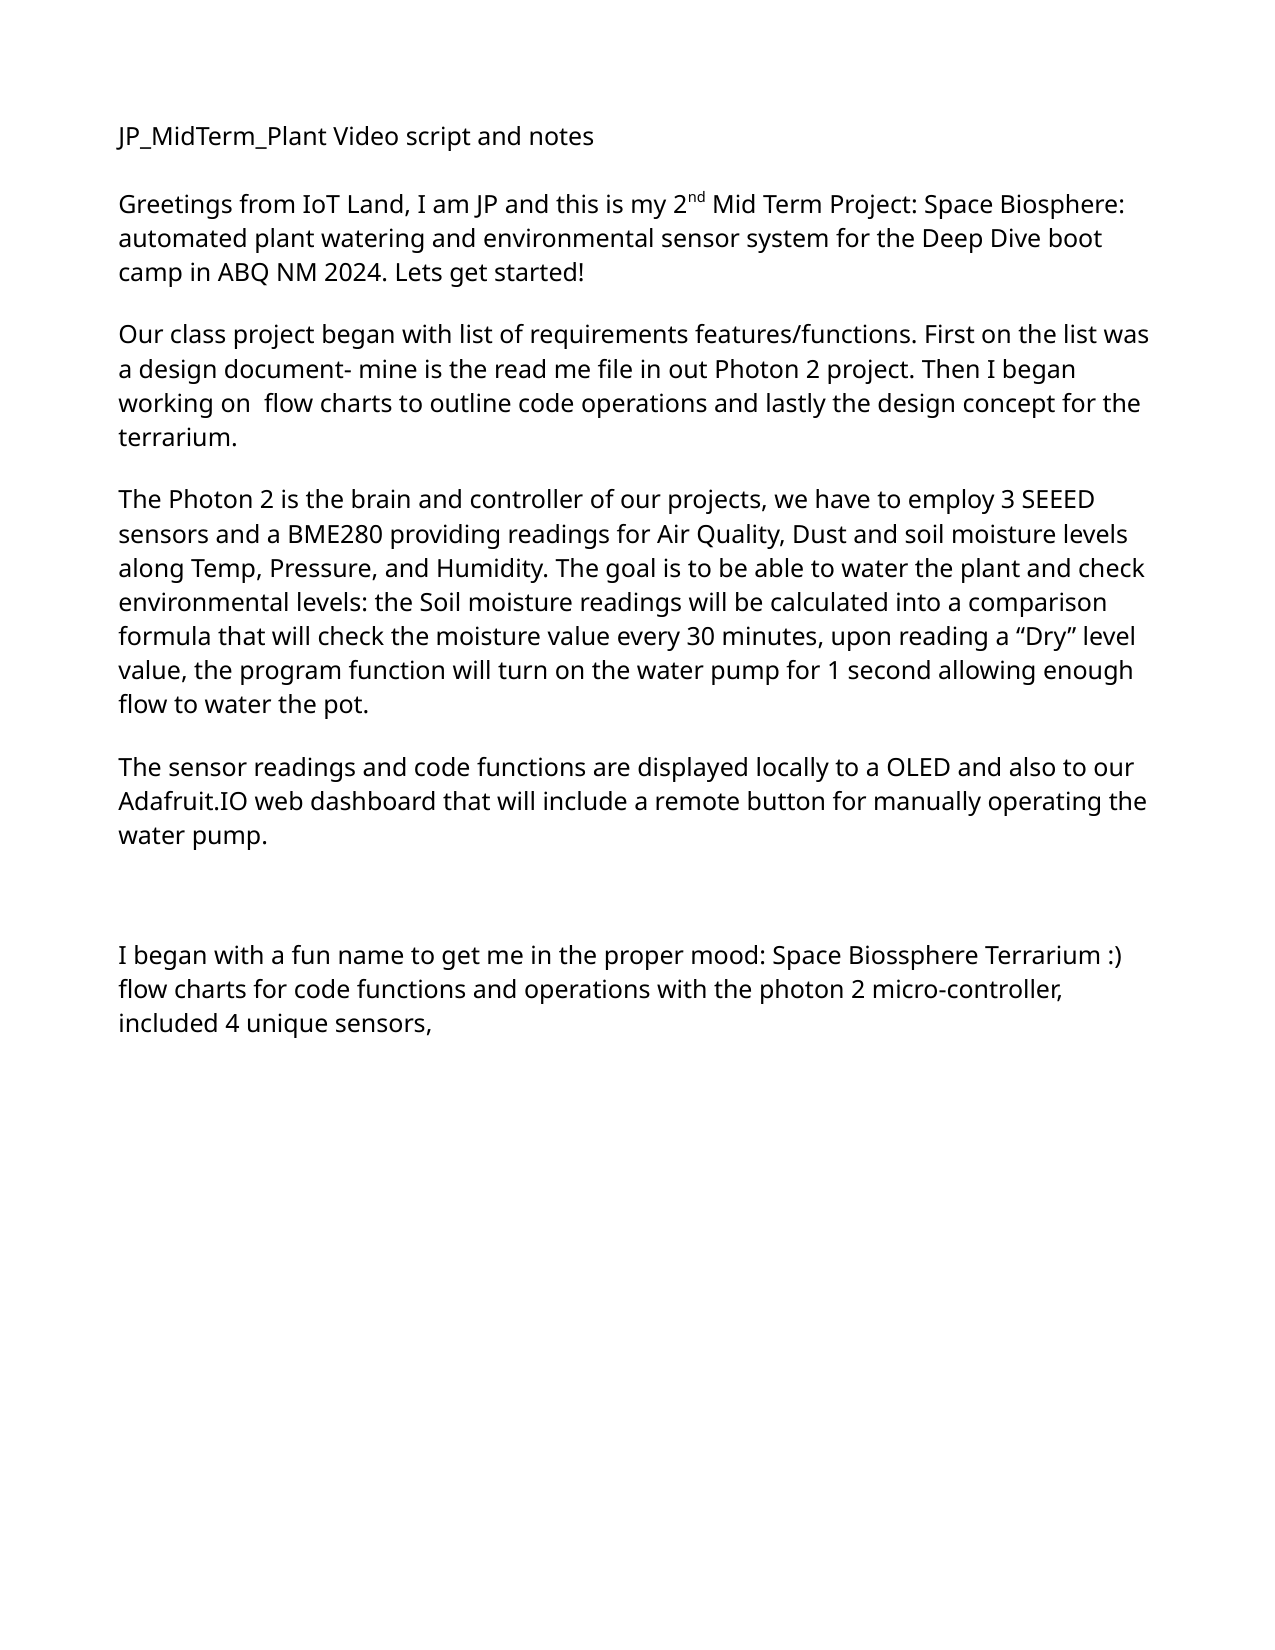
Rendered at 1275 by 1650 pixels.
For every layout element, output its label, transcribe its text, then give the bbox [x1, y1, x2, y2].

text JP_MidTerm_Plant Video script and notes [118, 118, 1157, 152]
text I began with a fun name to get me in the proper mood: Space Biossphere Terrarium :) flow charts for code functions and operations with the photon 2 micro-controller, included 4 unique sensors, [118, 938, 1157, 1040]
text Our class project began with list of requirements features/functions. First on the list was a design document- mine is the read me file in out Photon 2 project. Then I began working on flow charts to outline code operations and lastly the design concept for the terrarium. [118, 317, 1157, 453]
text Greetings from IoT Land, I am JP and this is my 2nd Mid Term Project: Space Biosphere: automated plant watering and environmental sensor system for the Deep Dive boot camp in ABQ NM 2024. Lets get started! [118, 186, 1157, 288]
text The sensor readings and code functions are displayed locally to a OLED and also to our Adafruit.IO web dashboard that will include a remote button for manually operating the water pump. [118, 749, 1157, 852]
text The Photon 2 is the brain and controller of our projects, we have to employ 3 SEEED sensors and a BME280 providing readings for Air Quality, Dust and soil moisture levels along Temp, Pressure, and Humidity. The goal is to be able to water the plant and check environmental levels: the Soil moisture readings will be calculated into a comparison formula that will check the moisture value every 30 minutes, upon reading a “Dry” level value, the program function will turn on the water pump for 1 second allowing enough flow to water the pot. [118, 482, 1157, 721]
